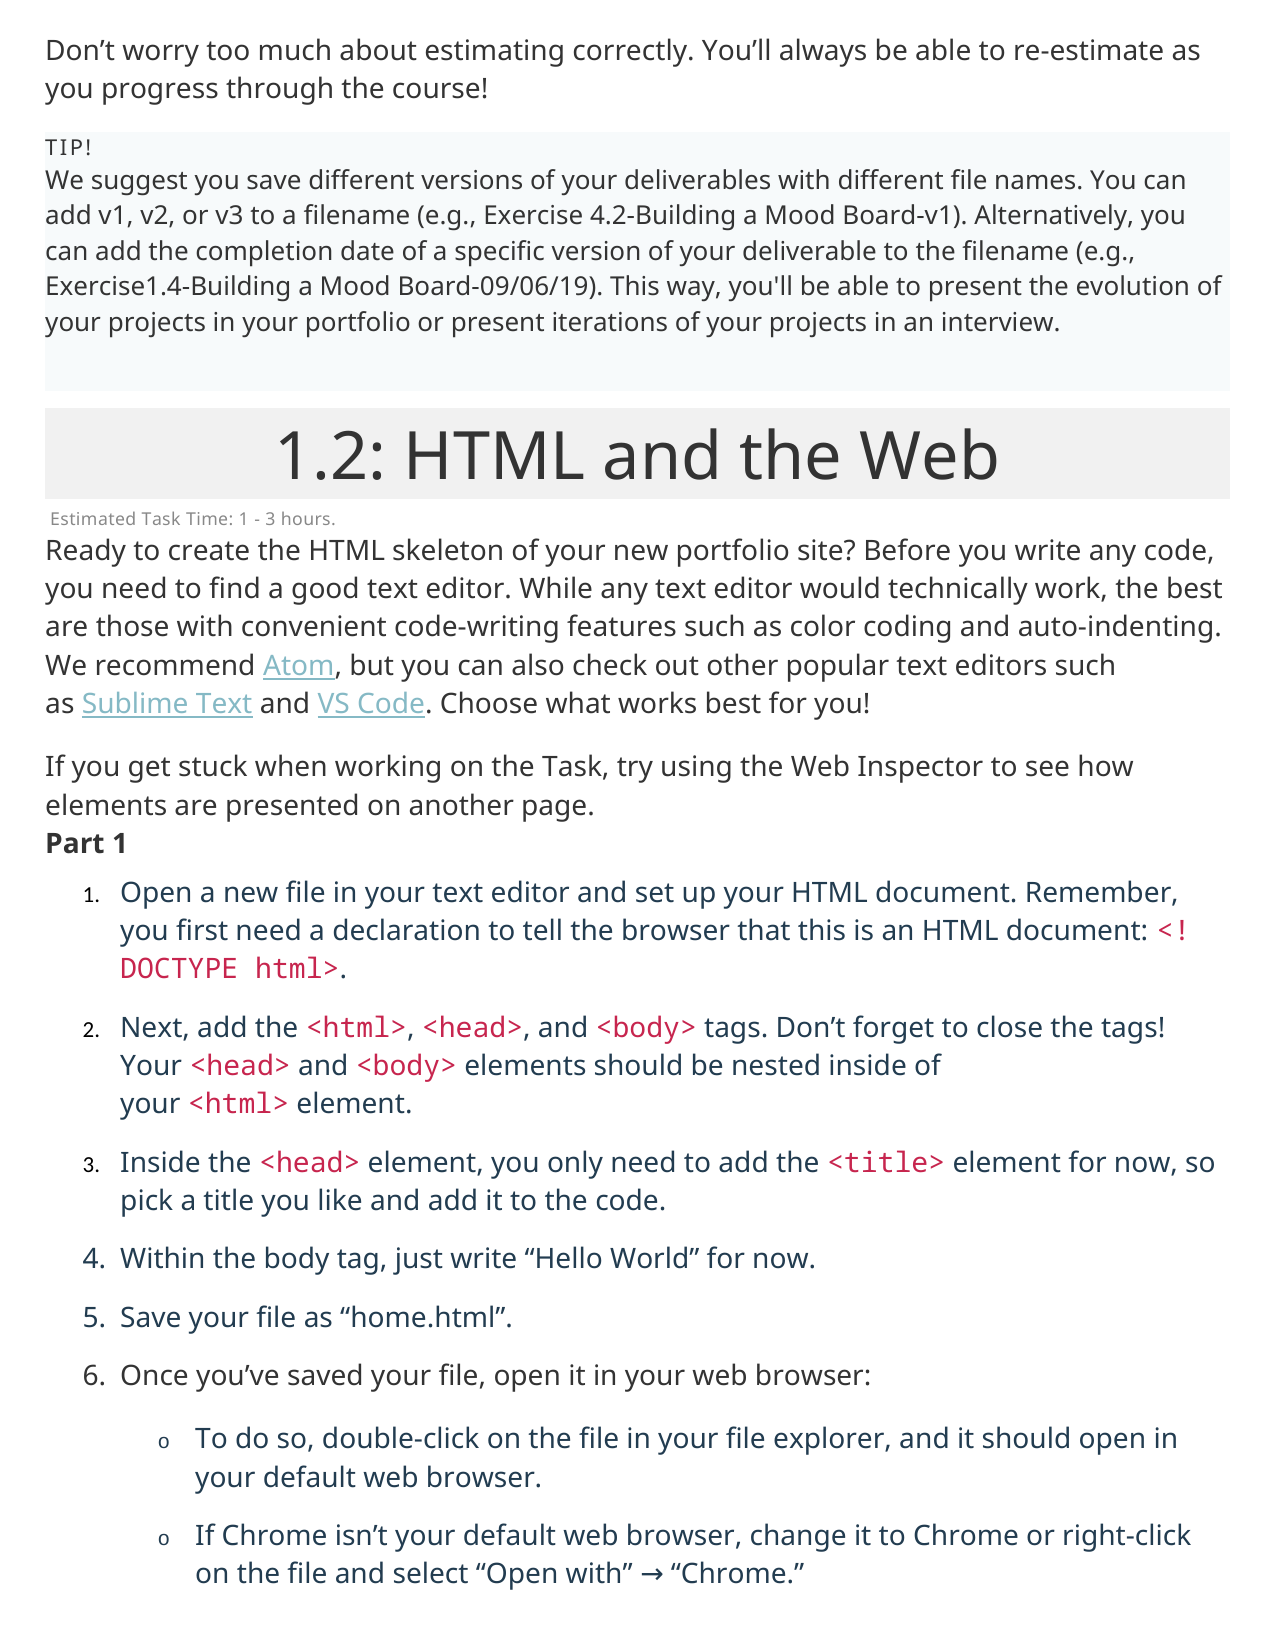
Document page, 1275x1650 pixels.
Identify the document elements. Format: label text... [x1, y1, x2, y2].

text Ready to create the HTML skeleton of your new portfolio site? Before you write any code, you need to find a good text editor. While any text editor would technically work, the best are those with convenient code-writing features such as color coding and auto-indenting. We recommend Atom, but you can also check out other popular text editors such as Sublime Text and VS Code. Choose what works best for you! [45, 530, 1230, 722]
list If Chrome isn’t your default web browser, change it to Chrome or right-click on the file and select “Open with” → “Chrome.” [157, 1516, 1230, 1592]
list To do so, double-click on the file in your file explorer, and it should open in your default web browser. [157, 1419, 1230, 1496]
text Part 1 [45, 823, 1230, 862]
text Estimated Task Time: 1 - 3 hours. [45, 506, 1230, 530]
text TIP! We suggest you save different versions of your deliverables with different file names. You can add v1, v2, or v3 to a filename (e.g., Exercise 4.2-Building a Mood Board-v1). Alternatively, you can add the completion date of a specific version of your deliverable to the filename (e.g., Exercise1.4-Building a Mood Board-09/06/19). This way, you'll be able to present the evolution of your projects in your portfolio or present iterations of your projects in an interview. [45, 132, 1230, 339]
list Next, add the <html>, <head>, and <body> tags. Don’t forget to close the tags! Your <head> and <body> elements should be nested inside of your <html> element. [82, 1007, 1230, 1122]
list Save your file as “home.html”. [82, 1297, 1230, 1336]
text Don’t worry too much about estimating correctly. You’ll always be able to re-estimate as you progress through the course! [45, 30, 1230, 107]
list Within the body tag, just write “Hello World” for now. [82, 1239, 1230, 1277]
list Once you’ve saved your file, open it in your web browser: [82, 1356, 1230, 1394]
list Open a new file in your text editor and set up your HTML document. Remember, you first need a declaration to tell the browser that this is an HTML document: <!DOCTYPE html>. [82, 872, 1230, 987]
subtitle 1.2: HTML and the Web [45, 408, 1230, 499]
text If you get stuck when working on the Task, try using the Web Inspector to see how elements are presented on another page. [45, 747, 1230, 823]
list Inside the <head> element, you only need to add the <title> element for now, so pick a title you like and add it to the code. [82, 1142, 1230, 1219]
